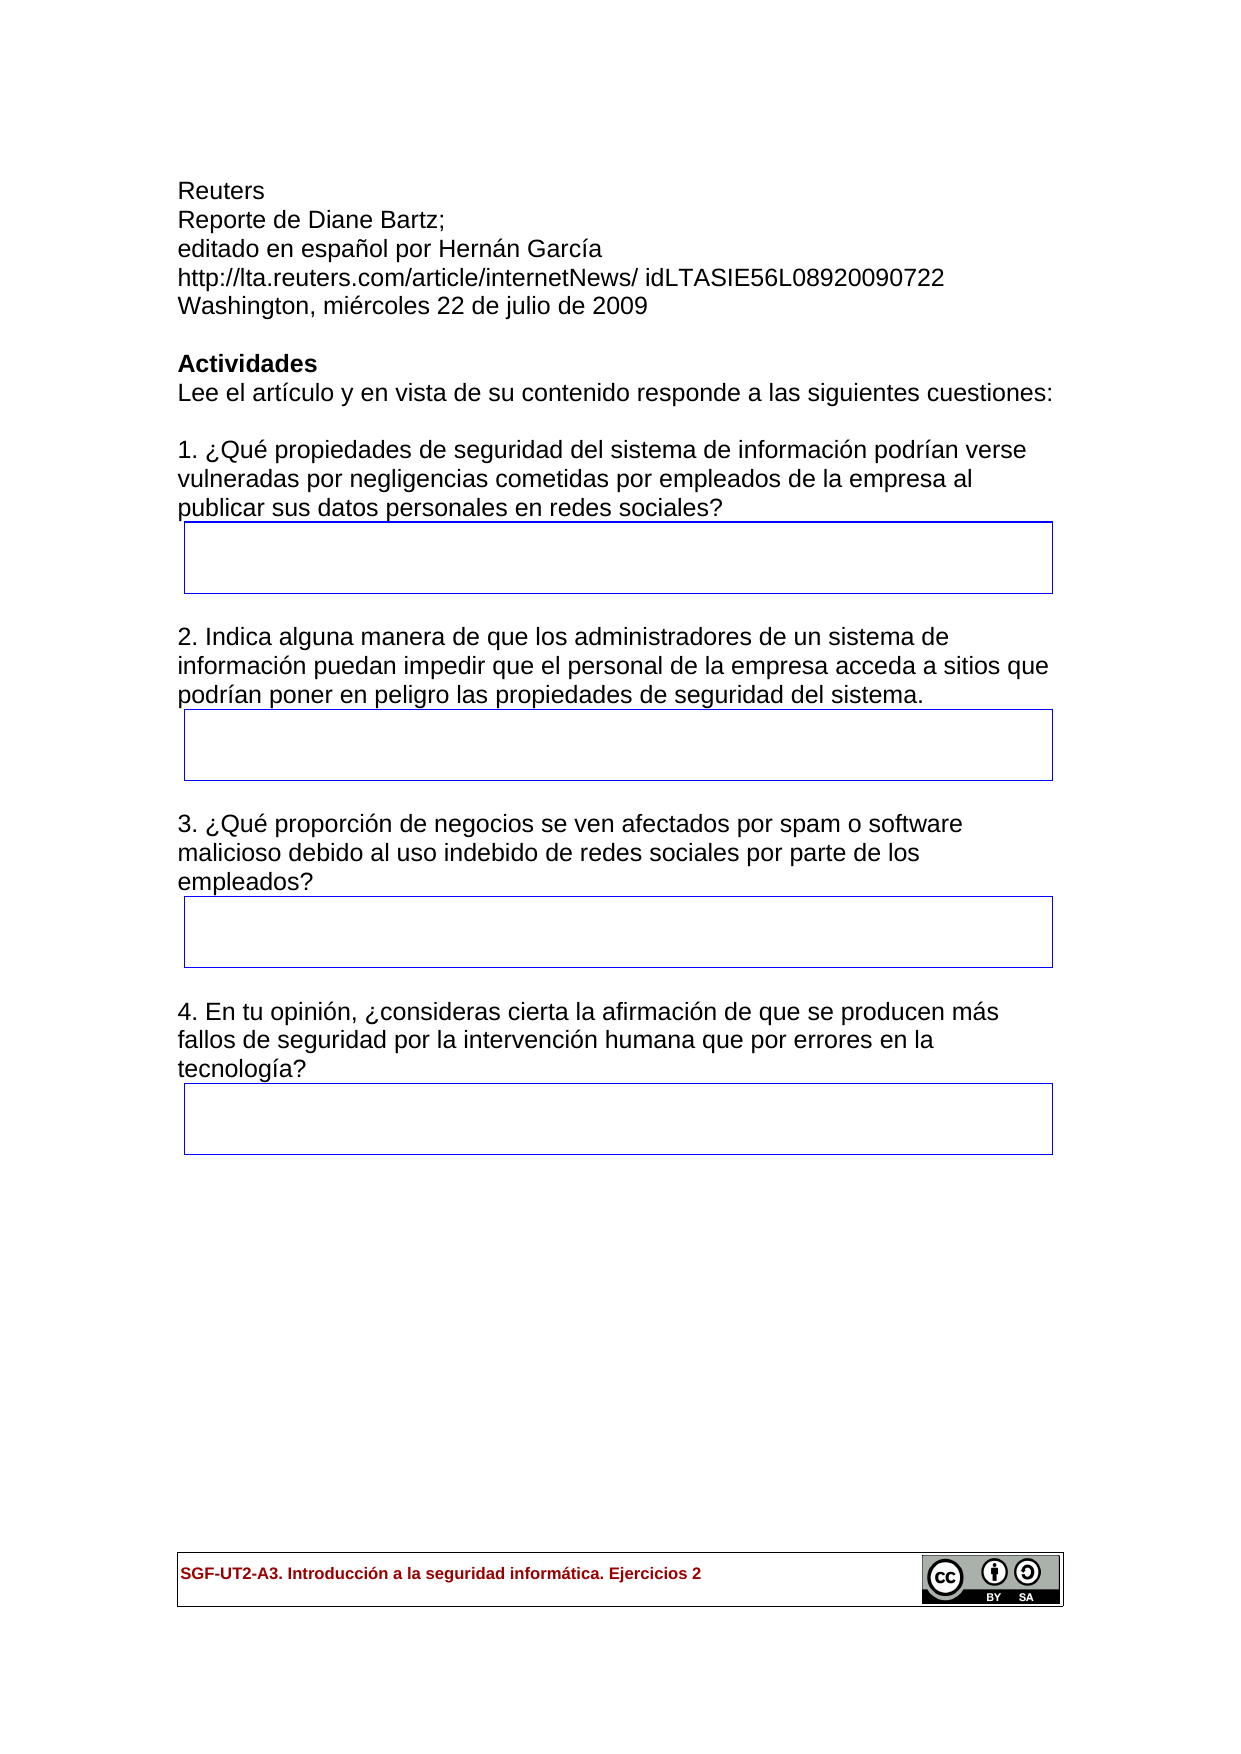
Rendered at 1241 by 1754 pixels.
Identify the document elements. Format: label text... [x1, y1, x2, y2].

text 4. En tu opinión, ¿consideras cierta la afirmación de que se producen más fallos de seguridad por la intervención humana que por errores en la tecnología? [177, 997, 1063, 1083]
text 1. ¿Qué propiedades de seguridad del sistema de información podrían verse vulneradas por negligencias cometidas por empleados de la empresa al publicar sus datos personales en redes sociales? [177, 435, 1063, 521]
text Washington, miércoles 22 de julio de 2009 [177, 291, 1063, 320]
text editado en español por Hernán García [177, 234, 1063, 263]
table_header [185, 710, 1052, 780]
text 2. Indica alguna manera de que los administradores de un sistema de información puedan impedir que el personal de la empresa acceda a sitios que podrían poner en peligro las propiedades de seguridad del sistema. [177, 622, 1063, 708]
text Reporte de Diane Bartz; [177, 205, 1063, 234]
text Actividades [177, 349, 1063, 378]
text Lee el artículo y en vista de su contenido responde a las siguientes cuestiones: [177, 378, 1063, 406]
table_header [185, 523, 1052, 592]
text 3. ¿Qué proporción de negocios se ven afectados por spam o software malicioso debido al uso indebido de redes sociales por parte de los empleados? [177, 809, 1063, 896]
table_header [185, 897, 1052, 967]
picture [922, 1555, 1060, 1604]
text http://lta.reuters.com/article/internetNews/ idLTASIE56L08920090722 [177, 263, 1063, 291]
text Reuters [177, 176, 1063, 205]
table_header [185, 1084, 1052, 1154]
